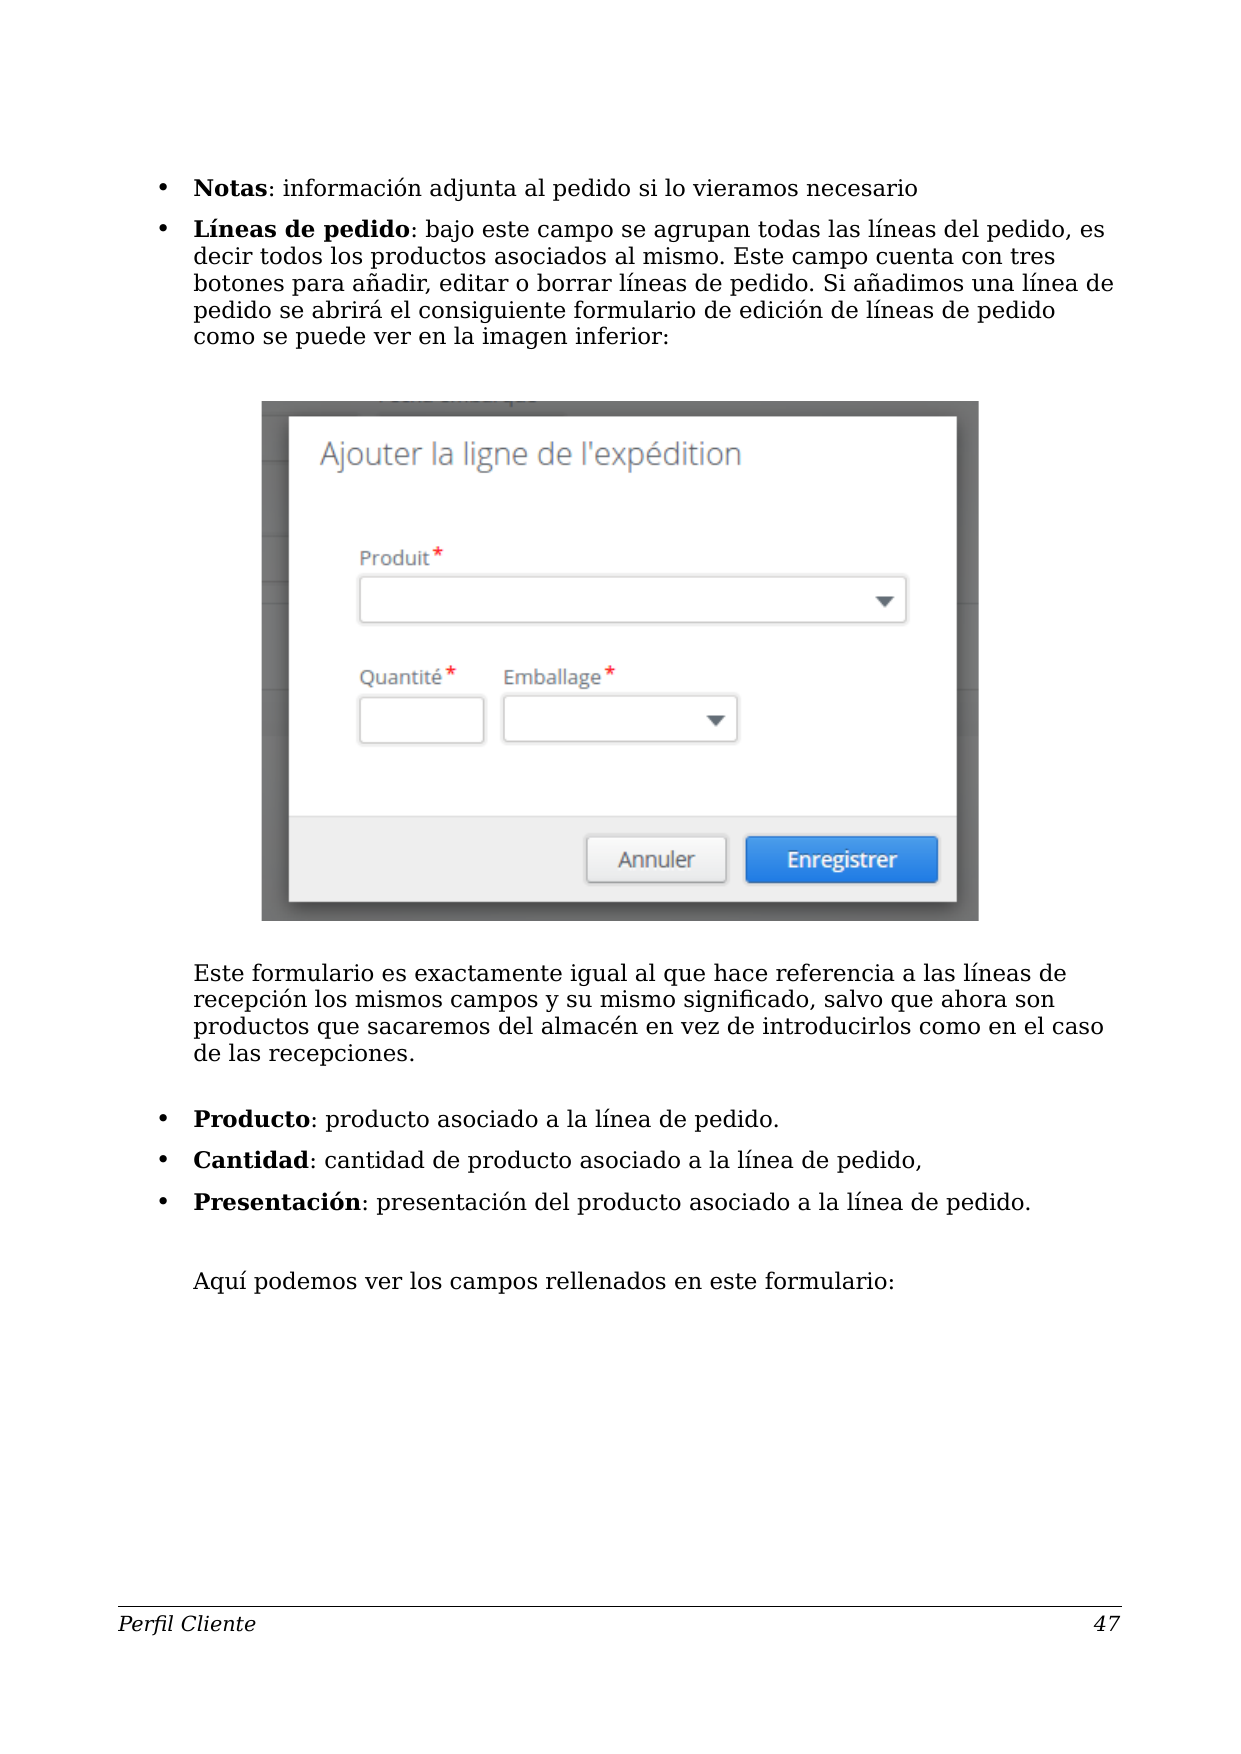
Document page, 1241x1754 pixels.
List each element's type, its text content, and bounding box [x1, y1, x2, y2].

list Producto: producto asociado a la línea de pedido. [156, 1104, 1122, 1133]
list Cantidad: cantidad de producto asociado a la línea de pedido, [156, 1146, 1122, 1175]
list Notas: información adjunta al pedido si lo vieramos necesario [156, 173, 1122, 202]
list Presentación: presentación del producto asociado a la línea de pedido. [156, 1187, 1122, 1217]
picture [261, 401, 979, 921]
list Este formulario es exactamente igual al que hace referencia a las líneas de recepción los mismos campos y su mismo significado, salvo que ahora son productos que sacaremos del almacén en vez de introducirlos como en el caso de las recepciones. [156, 960, 1122, 1066]
list Aquí podemos ver los campos rellenados en este formulario: [156, 1268, 1122, 1295]
list Líneas de pedido: bajo este campo se agrupan todas las líneas del pedido, es decir todos los productos asociados al mismo. Este campo cuenta con tres botones para añadir, editar o borrar líneas de pedido. Si añadimos una línea de pedido se abrirá el consiguiente formulario de edición de líneas de pedido como se puede ver en la imagen inferior: [156, 214, 1122, 350]
